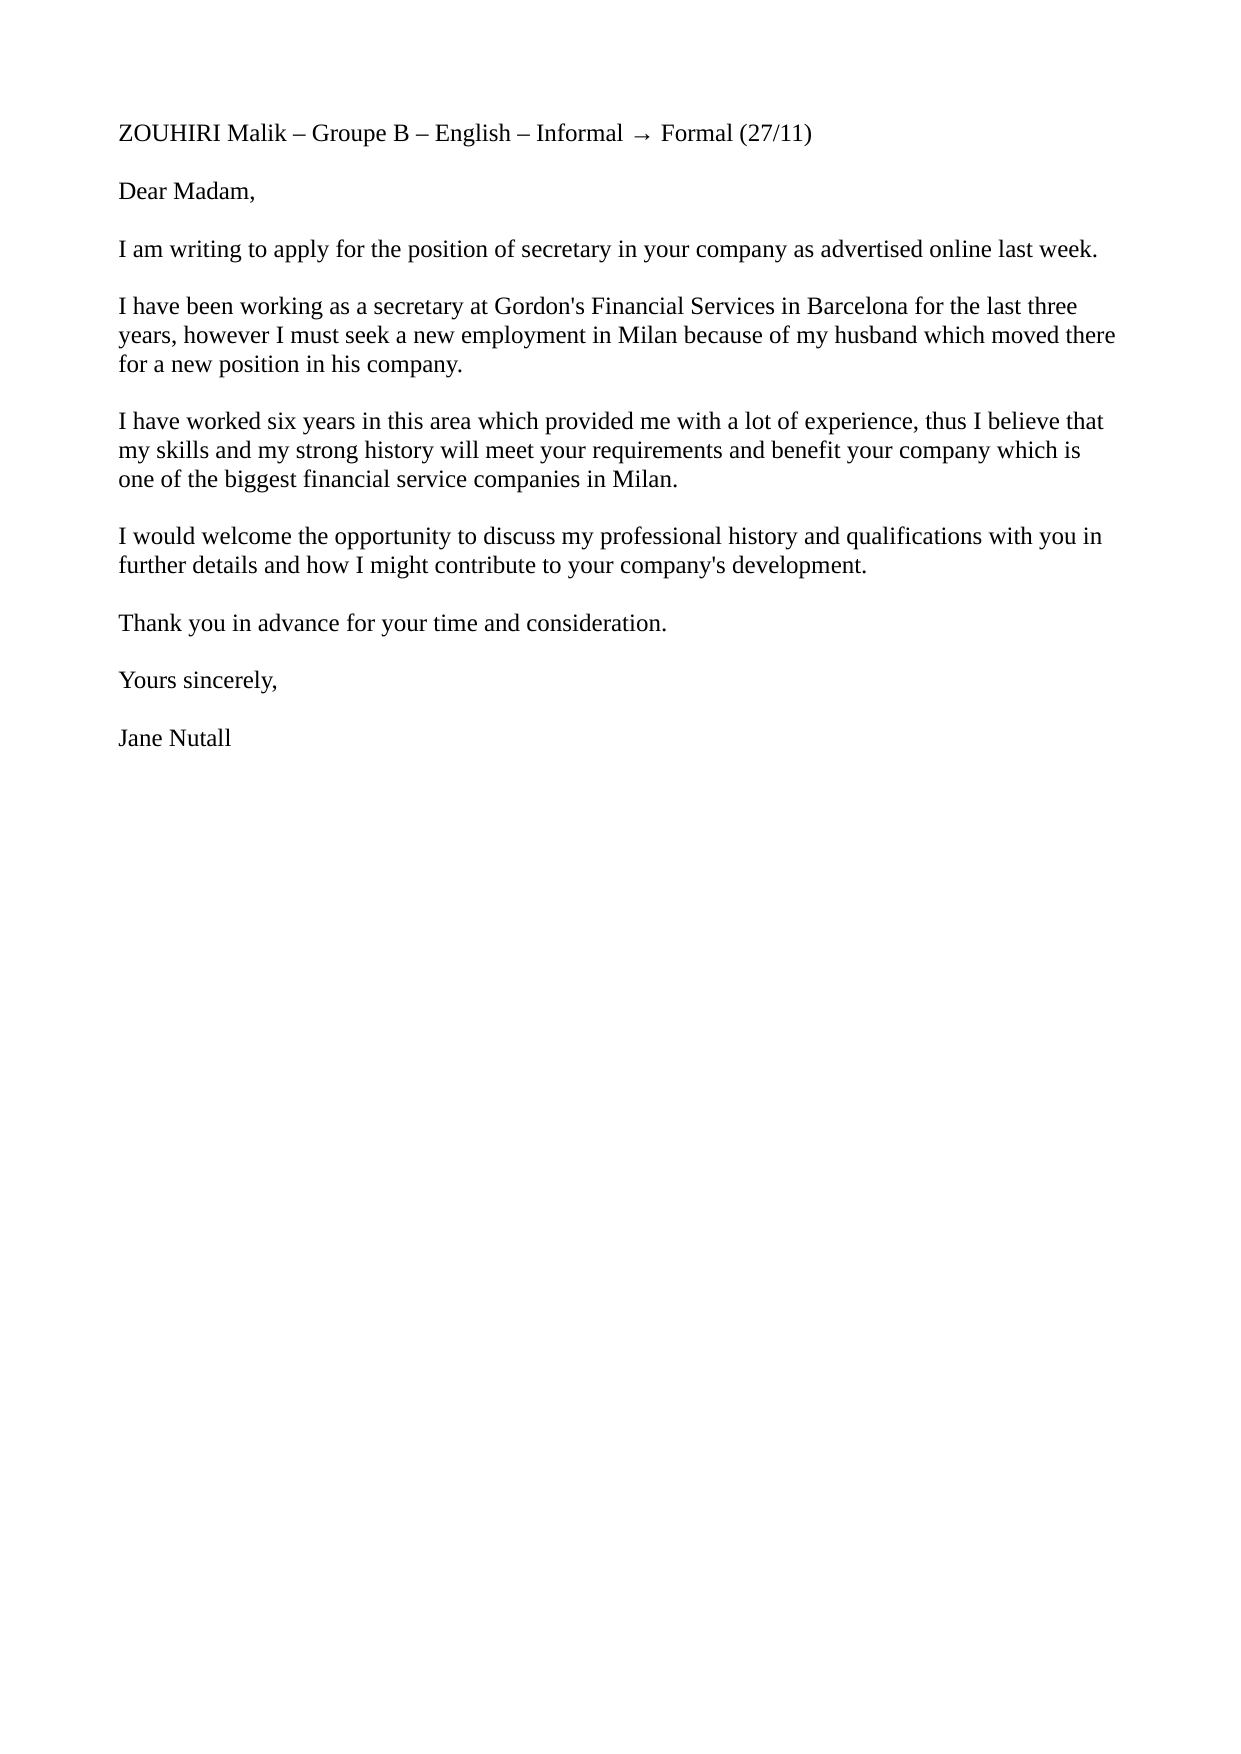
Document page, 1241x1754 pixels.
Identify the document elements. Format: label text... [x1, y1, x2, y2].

text I have been working as a secretary at Gordon's Financial Services in Barcelona for the last three years, however I must seek a new employment in Milan because of my husband which moved there for a new position in his company. [118, 291, 1122, 378]
text Thank you in advance for your time and consideration. [118, 608, 1122, 636]
text Dear Madam, [118, 176, 1122, 205]
text I have worked six years in this area which provided me with a lot of experience, thus I believe that my skills and my strong history will meet your requirements and benefit your company which is one of the biggest financial service companies in Milan. [118, 406, 1122, 493]
text I am writing to apply for the position of secretary in your company as advertised online last week. [118, 234, 1122, 263]
text I would welcome the opportunity to discuss my professional history and qualifications with you in further details and how I might contribute to your company's development. [118, 521, 1122, 579]
text Yours sincerely, [118, 665, 1122, 694]
text Jane Nutall [118, 723, 1122, 751]
